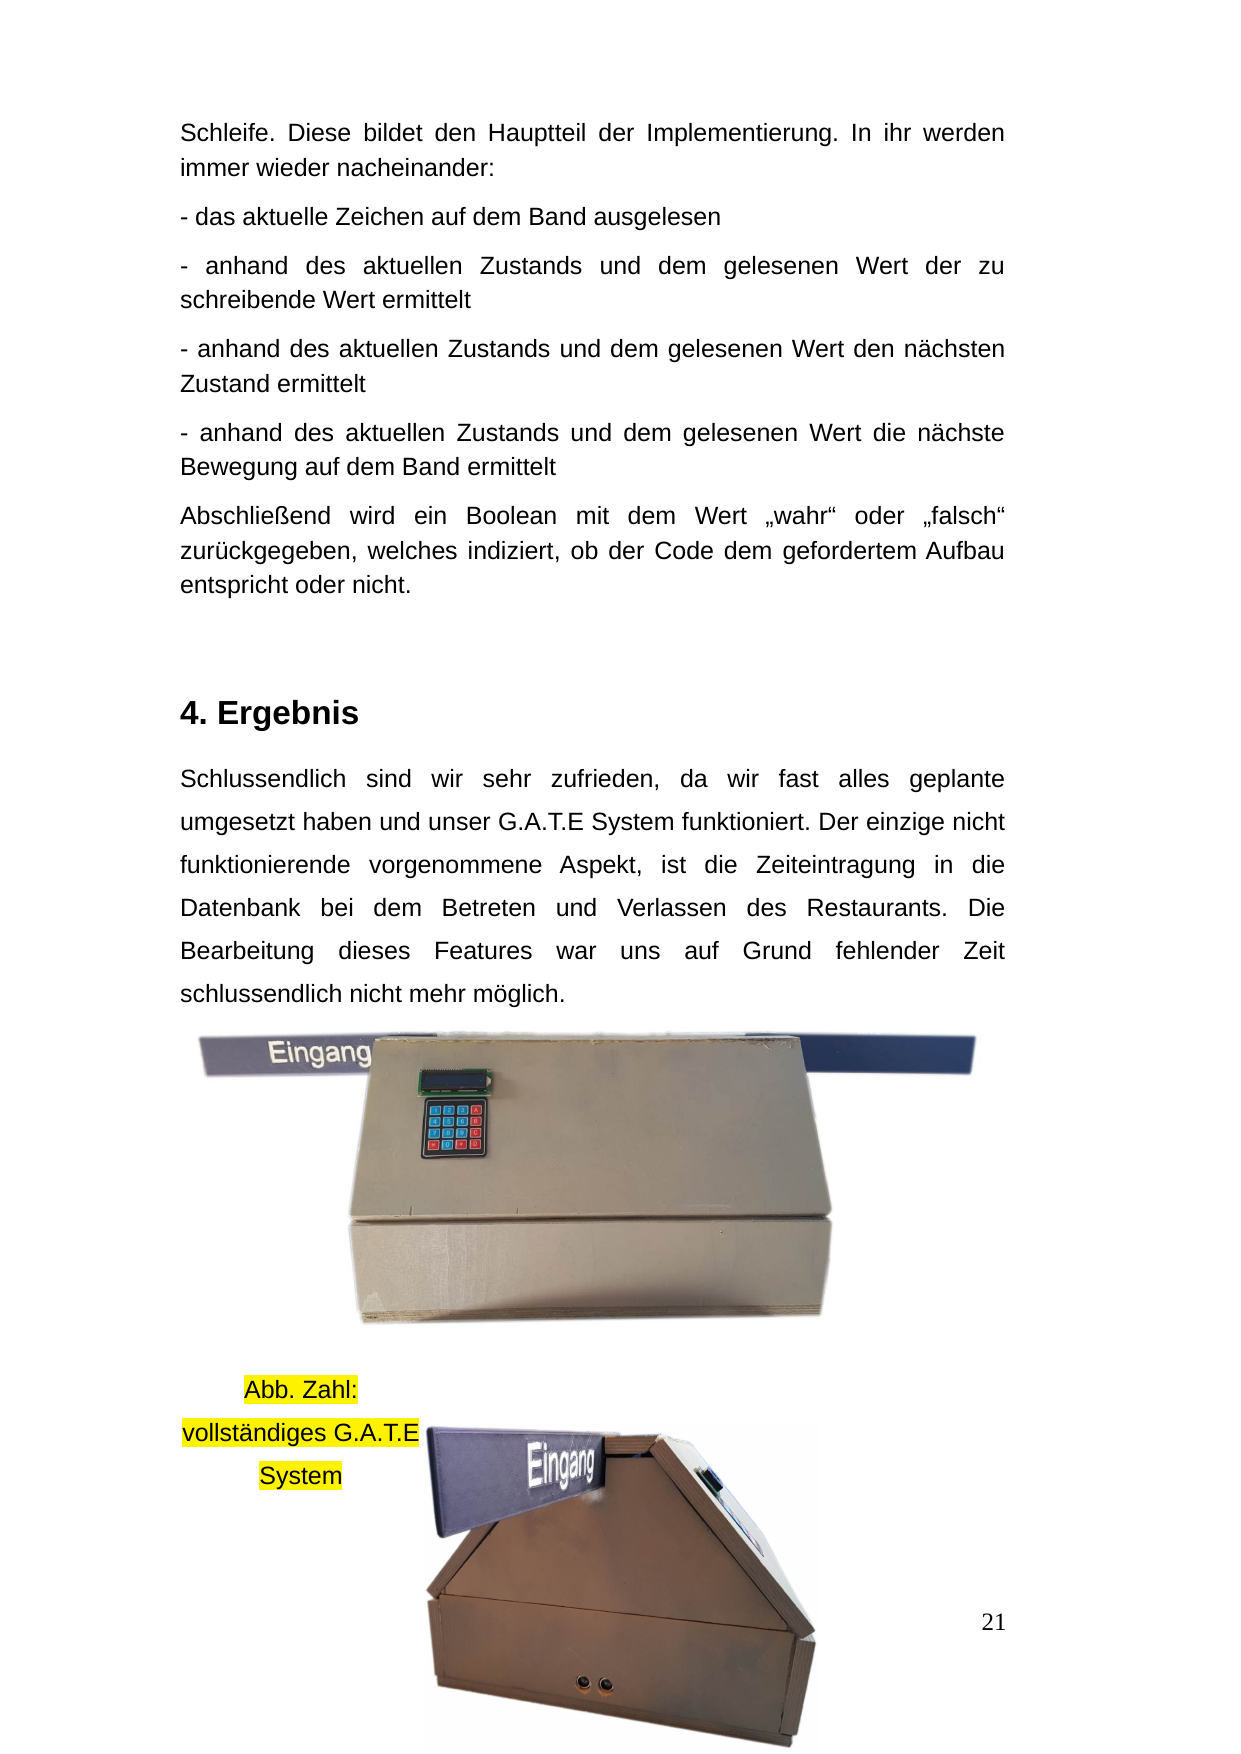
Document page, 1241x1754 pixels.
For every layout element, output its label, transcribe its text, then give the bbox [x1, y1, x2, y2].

text Schleife. Diese bildet den Hauptteil der Implementierung. In ihr werden immer wieder nacheinander: [180, 118, 1006, 181]
picture [422, 1420, 821, 1754]
text - anhand des aktuellen Zustands und dem gelesenen Wert der zu schreibende Wert ermittelt [180, 251, 1006, 314]
text Schlussendlich sind wir sehr zufrieden, da wir fast alles geplante umgesetzt haben und unser G.A.T.E System funktioniert. Der einzige nicht funktionierende vorgenommene Aspekt, ist die Zeiteintragung in die Datenbank bei dem Betreten und Verlassen des Restaurants. Die Bearbeitung dieses Features war uns auf Grund fehlender Zeit schlussendlich nicht mehr möglich. [180, 763, 1006, 1008]
text - anhand des aktuellen Zustands und dem gelesenen Wert den nächsten Zustand ermittelt [180, 334, 1006, 397]
text - anhand des aktuellen Zustands und dem gelesenen Wert die nächste Bewegung auf dem Band ermittelt [180, 418, 1006, 481]
text Abschließend wird ein Boolean mit dem Wert „wahr“ oder „falsch“ zurückgegeben, welches indiziert, ob der Code dem gefordertem Aufbau entspricht oder nicht. [180, 501, 1006, 599]
text Abb. Zahl: vollständiges G.A.T.E System [180, 1022, 1006, 1490]
subtitle 4. Ergebnis [180, 693, 1006, 732]
text - das aktuelle Zeichen auf dem Band ausgelesen [180, 202, 1006, 230]
picture [184, 1023, 1012, 1332]
